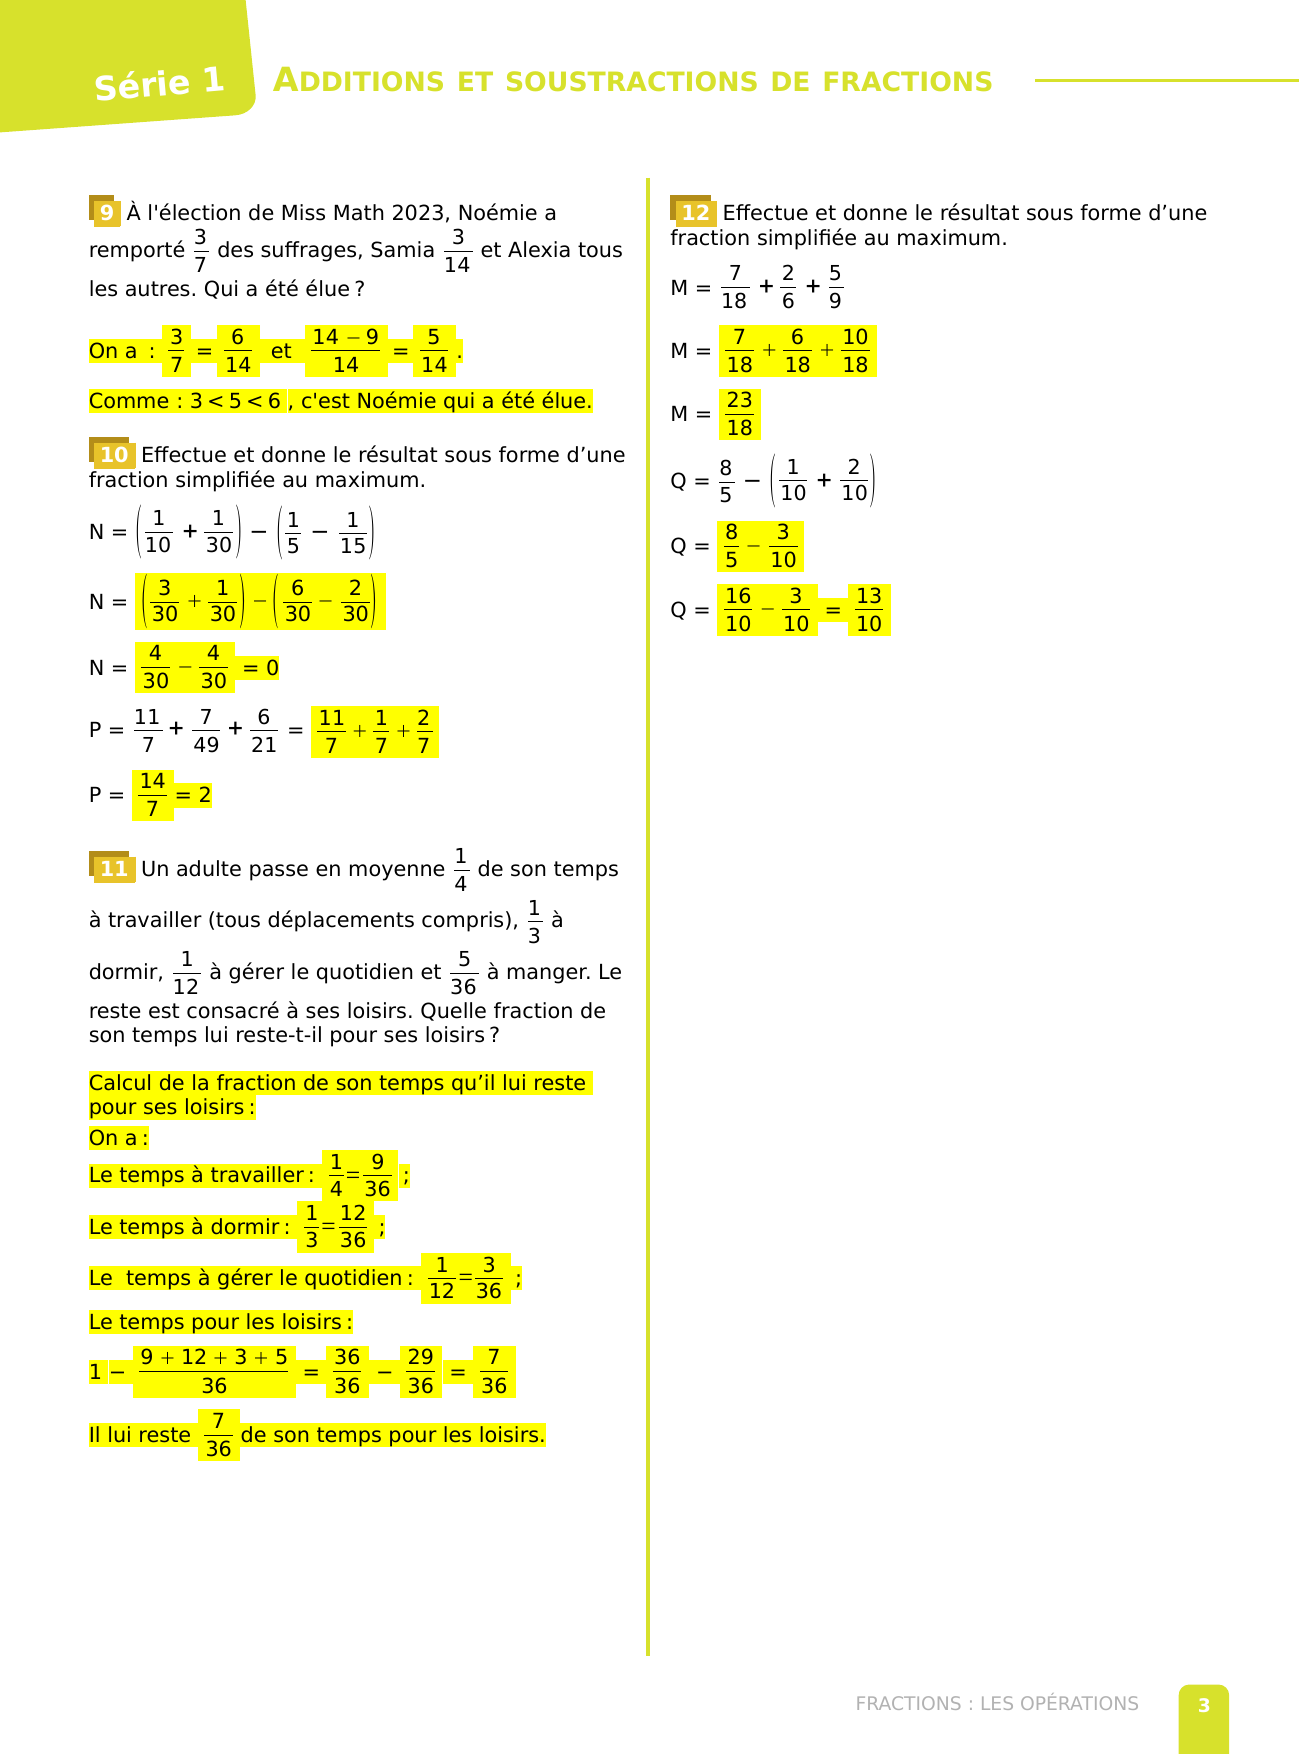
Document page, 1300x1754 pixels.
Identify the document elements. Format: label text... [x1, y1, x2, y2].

text N = [88, 642, 135, 693]
text [386, 573, 629, 630]
subtitle = [191, 325, 217, 377]
text Le temps à gérer le quotidien : [88, 1253, 421, 1304]
text [761, 389, 1211, 440]
text 1 − = − = [369, 1346, 400, 1398]
text Q = [670, 521, 717, 572]
subtitle Effectue et donne le résultat sous forme d’une fraction simplifiée au maximum. [88, 437, 629, 492]
text de son temps pour les loisirs. [240, 1409, 629, 1461]
text Q = = [670, 584, 717, 636]
text Il lui reste [88, 1409, 198, 1461]
subtitle À l'élection de Miss Math 2023, Noémie a remporté des suffrages, Samia et Alexia tous les autres. Qui a été élue ? [88, 195, 629, 302]
text M = [670, 262, 1211, 313]
subtitle On a : [88, 325, 162, 377]
text [804, 521, 1211, 572]
text 1 − = − = [296, 1384, 326, 1398]
text ; [511, 1253, 629, 1304]
subtitle Un adulte passe en moyenne de son temps à travailler (tous déplacements compris), à dormir, à gérer le quotidien et à manger. Le reste est consacré à ses loisirs. Quelle fraction de son temps lui reste-t-il pour ses loisirs ? [88, 845, 629, 1047]
text 1 − = − = [296, 1346, 326, 1360]
text Q = [670, 452, 1211, 509]
subtitle Calcul de la fraction de son temps qu’il lui reste pour ses loisirs : [88, 1071, 629, 1120]
text M = [670, 389, 719, 440]
text = 2 [174, 770, 629, 821]
text Le temps à travailler : [88, 1150, 322, 1201]
subtitle = [388, 325, 413, 377]
text ; [398, 1150, 629, 1201]
subtitle et [260, 325, 305, 377]
text Q = = [818, 584, 848, 598]
text N = [88, 504, 629, 562]
text Q = = [891, 584, 1211, 636]
text 1 − = − = [516, 1346, 629, 1398]
subtitle . [456, 325, 629, 377]
text N = [88, 573, 135, 630]
text Le temps pour les loisirs : [353, 1310, 629, 1334]
text [877, 325, 1211, 377]
text Le temps à dormir : [88, 1201, 297, 1253]
text Comme : 3 < 5 < 6 , c'est Noémie qui a été élue. [88, 389, 629, 413]
text P = = [88, 705, 629, 758]
text 1 − = − = [442, 1346, 473, 1398]
text 1 − = − = [88, 1346, 133, 1398]
text Q = = [818, 622, 848, 636]
subtitle Effectue et donne le résultat sous forme d’une fraction simplifiée au maximum. [670, 195, 1211, 250]
text ; [374, 1201, 629, 1253]
text = 0 [235, 642, 629, 693]
text On a : [88, 1126, 629, 1150]
text M = [670, 325, 719, 377]
text P = [88, 770, 132, 821]
